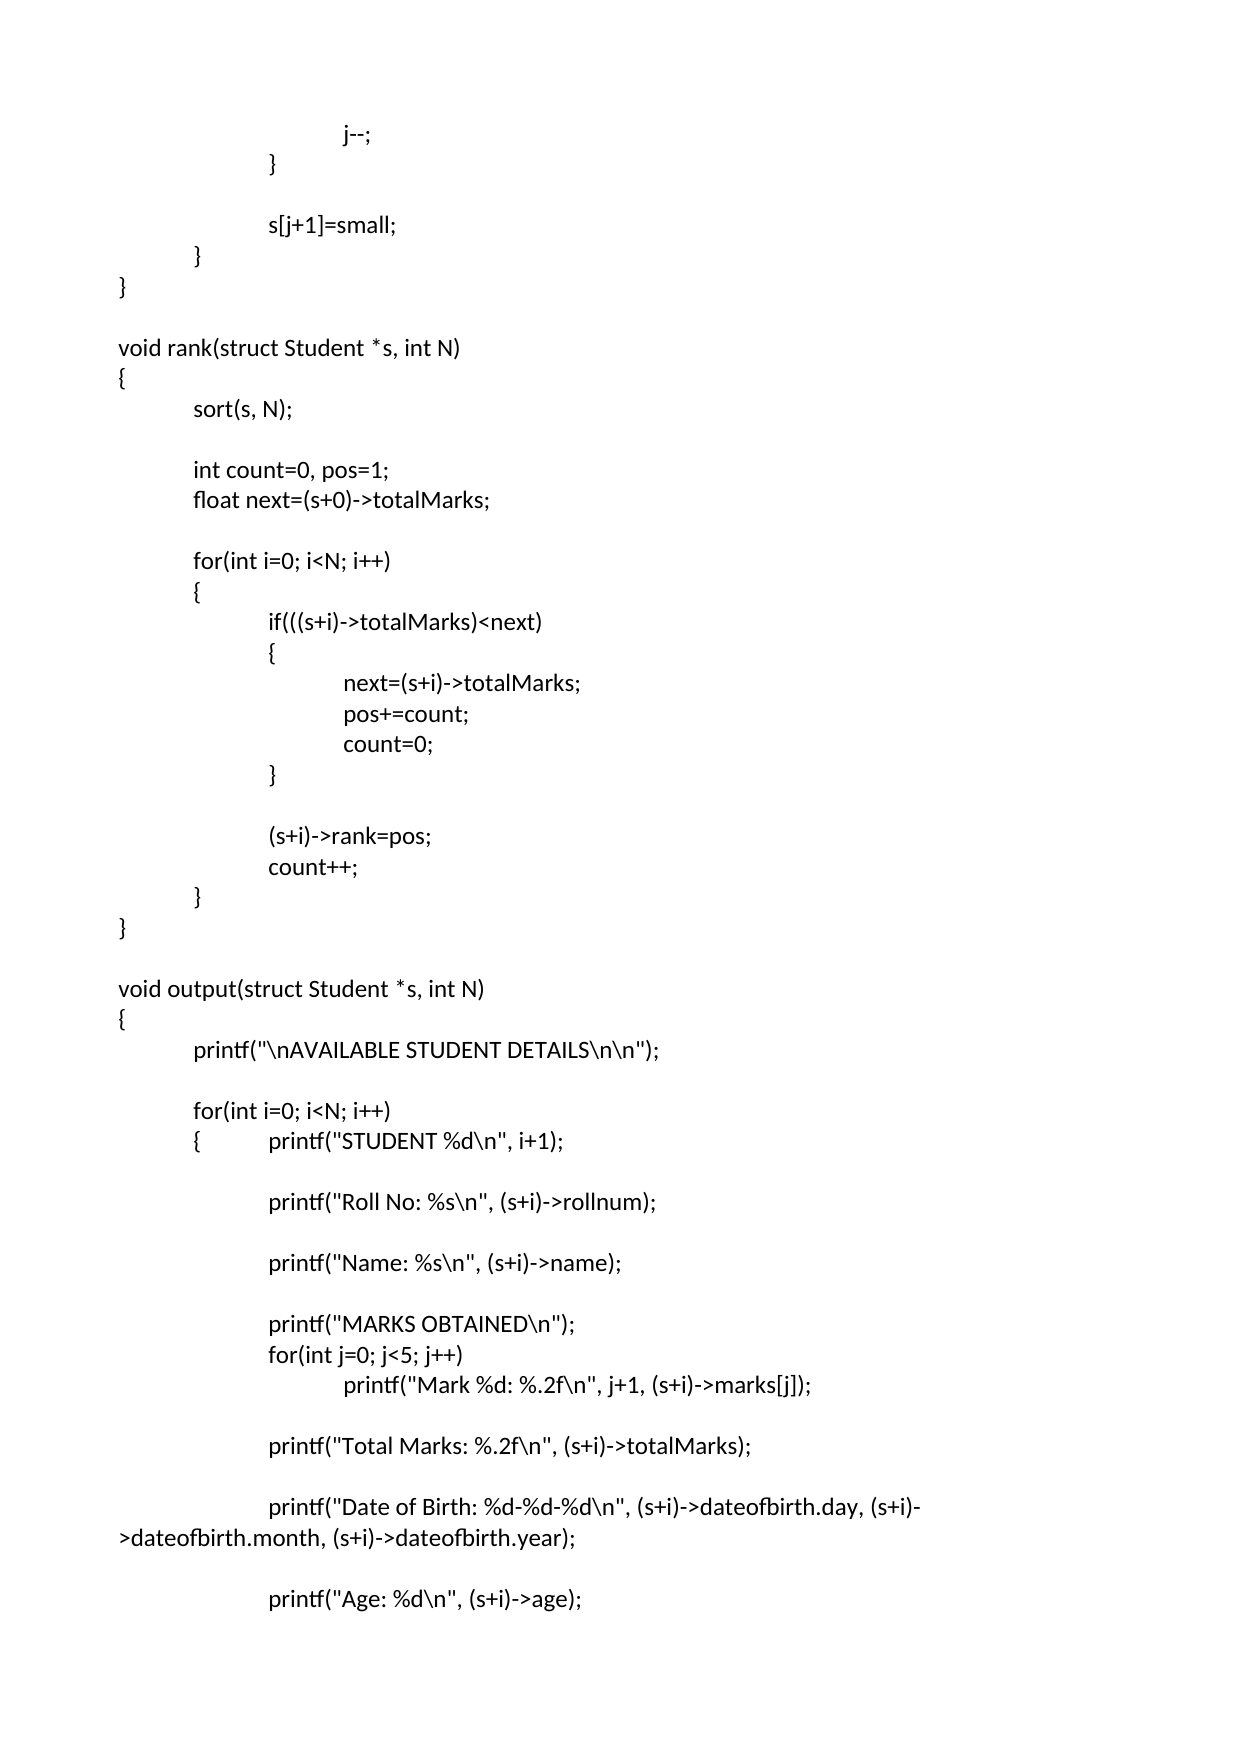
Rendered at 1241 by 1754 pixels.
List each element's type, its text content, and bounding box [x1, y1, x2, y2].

text { [118, 637, 1122, 667]
text } [118, 759, 1122, 789]
text { [118, 362, 1122, 393]
text void output(struct Student *s, int N) [118, 973, 1122, 1003]
text for(int i=0; i<N; i++) [118, 1095, 1122, 1125]
text { [118, 576, 1122, 606]
text printf("Mark %d: %.2f\n", j+1, (s+i)->marks[j]); [118, 1369, 1122, 1400]
text int count=0, pos=1; [118, 454, 1122, 484]
text printf("Name: %s\n", (s+i)->name); [118, 1247, 1122, 1278]
text } [118, 149, 1122, 179]
text printf("Age: %d\n", (s+i)->age); [118, 1583, 1122, 1614]
text } [118, 912, 1122, 942]
text sort(s, N); [118, 393, 1122, 423]
text for(int j=0; j<5; j++) [118, 1339, 1122, 1369]
text float next=(s+0)->totalMarks; [118, 484, 1122, 515]
text } [118, 271, 1122, 301]
text for(int i=0; i<N; i++) [118, 545, 1122, 576]
text j--; [118, 118, 1122, 149]
text if(((s+i)->totalMarks)<next) [118, 606, 1122, 637]
text printf("Roll No: %s\n", (s+i)->rollnum); [118, 1186, 1122, 1217]
text pos+=count; [118, 698, 1122, 728]
text printf("Date of Birth: %d-%d-%d\n", (s+i)->dateofbirth.day, (s+i)->dateofbirth.month, (s+i)->dateofbirth.year); [118, 1492, 1122, 1553]
text (s+i)->rank=pos; [118, 820, 1122, 851]
text { printf("STUDENT %d\n", i+1); [118, 1125, 1122, 1156]
text next=(s+i)->totalMarks; [118, 667, 1122, 698]
text printf("\nAVAILABLE STUDENT DETAILS\n\n"); [118, 1034, 1122, 1064]
text count=0; [118, 728, 1122, 759]
text } [118, 240, 1122, 271]
text } [118, 881, 1122, 912]
text printf("Total Marks: %.2f\n", (s+i)->totalMarks); [118, 1431, 1122, 1461]
text printf("MARKS OBTAINED\n"); [118, 1308, 1122, 1339]
text { [118, 1003, 1122, 1034]
text void rank(struct Student *s, int N) [118, 332, 1122, 362]
text count++; [118, 851, 1122, 881]
text s[j+1]=small; [118, 210, 1122, 240]
